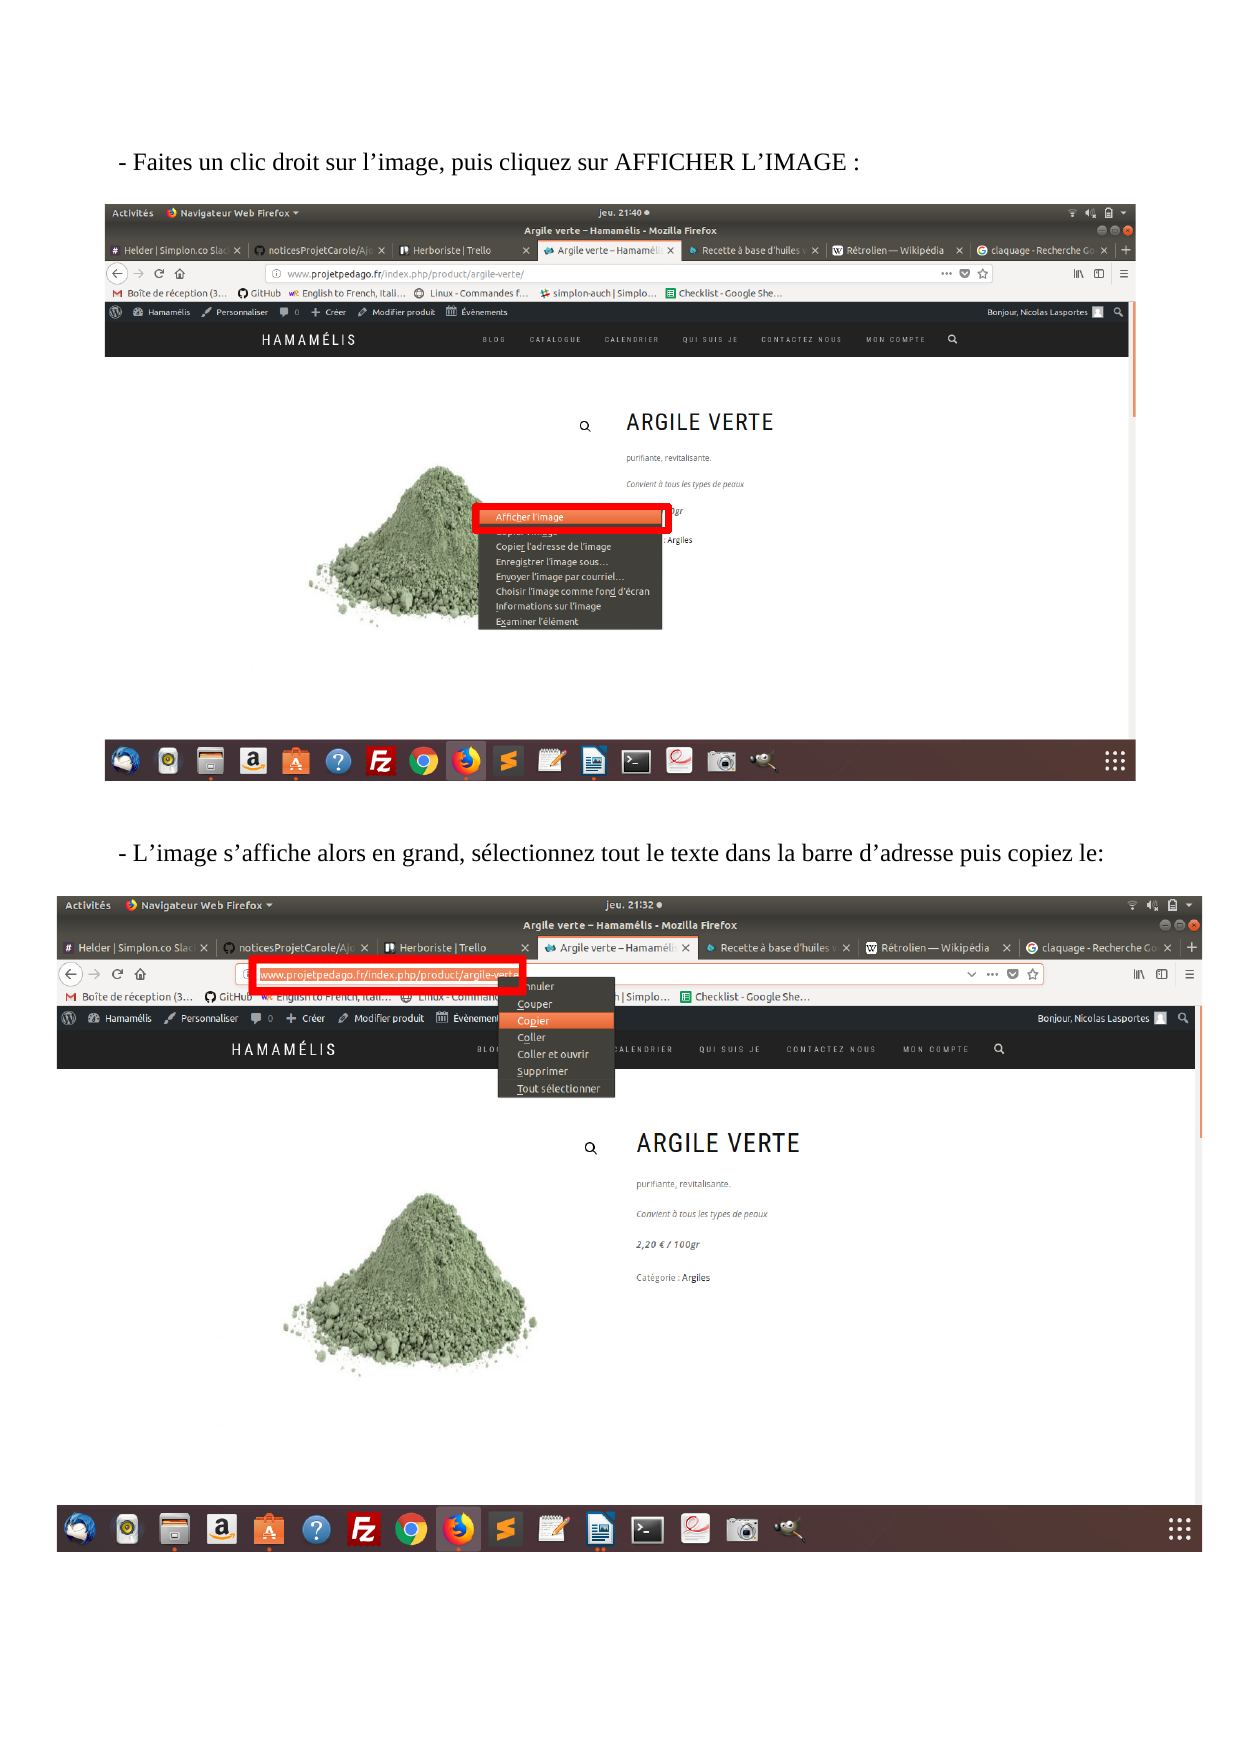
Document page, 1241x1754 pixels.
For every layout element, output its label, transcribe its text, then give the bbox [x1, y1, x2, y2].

text - Faites un clic droit sur l’image, puis cliquez sur AFFICHER L’IMAGE : [118, 147, 1122, 176]
picture [56, 896, 1203, 1552]
text - L’image s’affiche alors en grand, sélectionnez tout le texte dans la barre d’adresse puis copiez le: [118, 838, 1122, 867]
picture [104, 204, 1136, 781]
